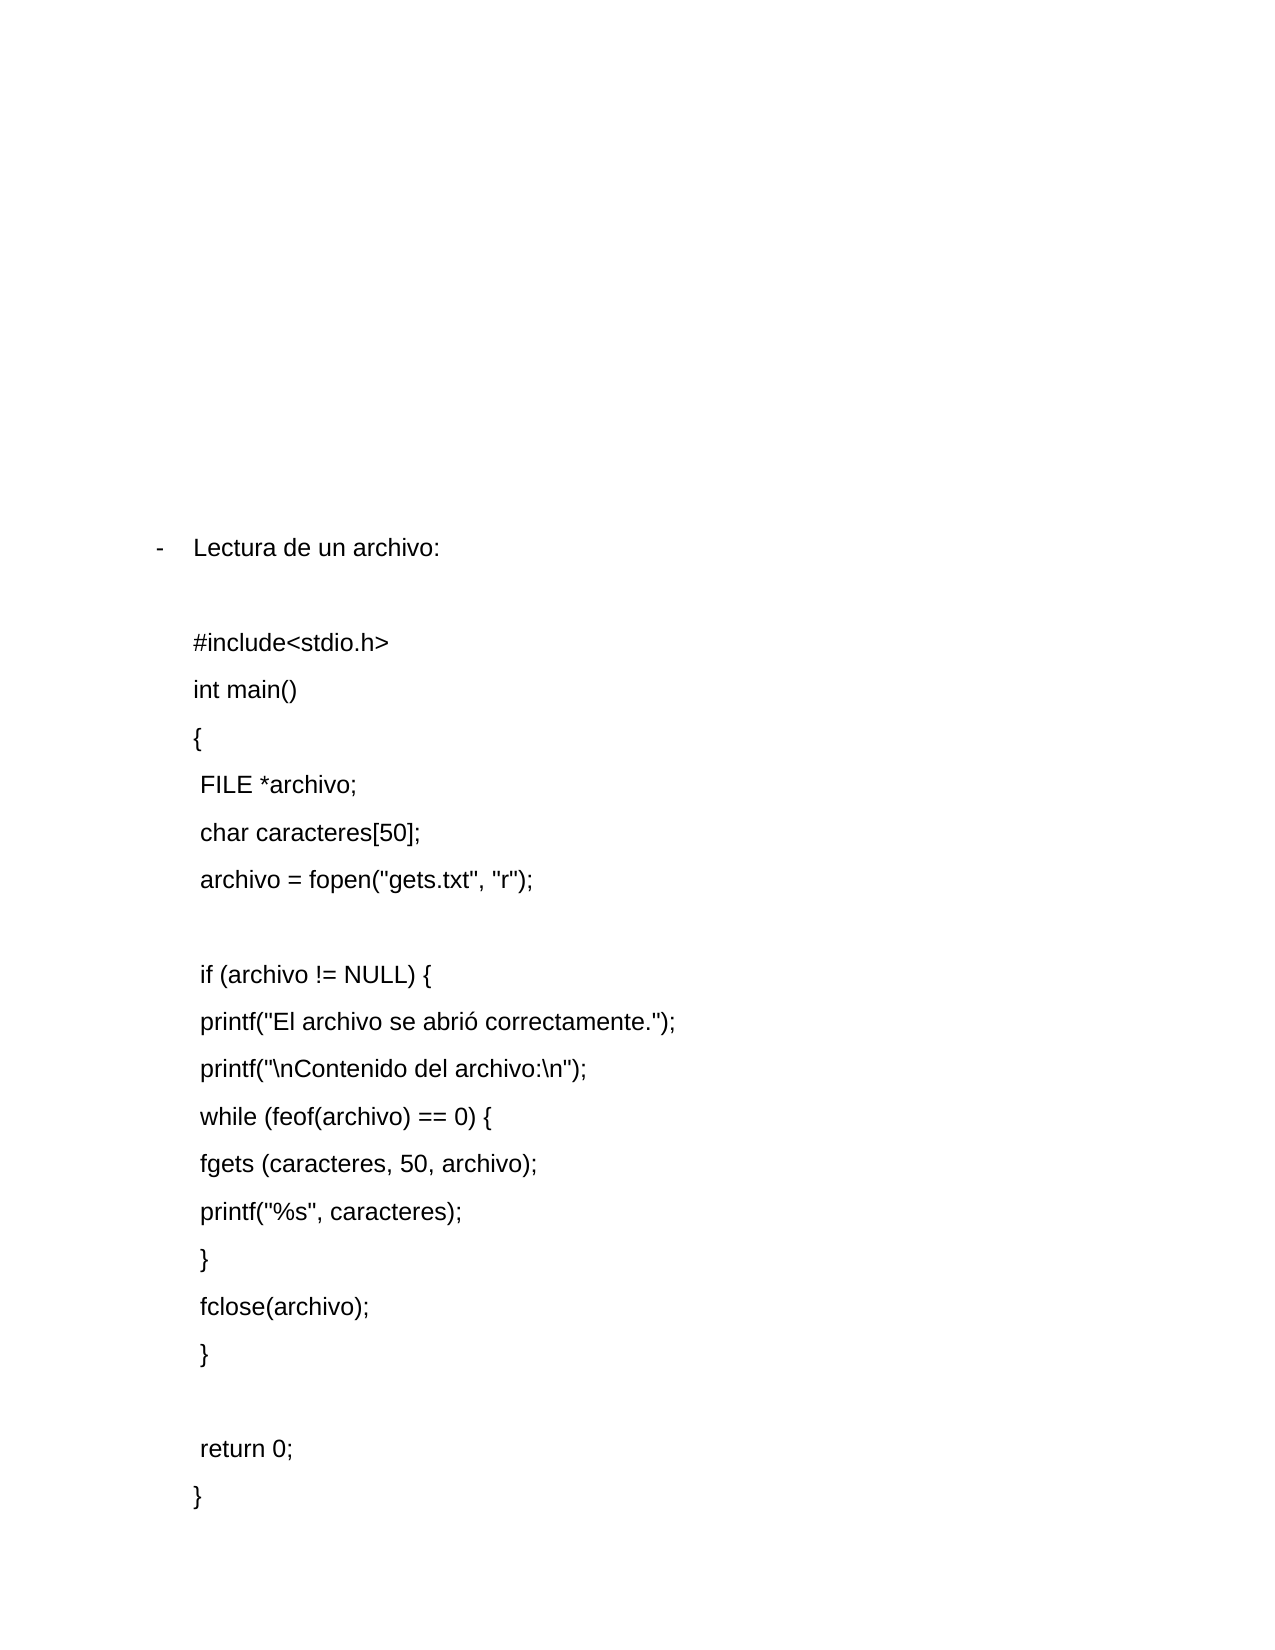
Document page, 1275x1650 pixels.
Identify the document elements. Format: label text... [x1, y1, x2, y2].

list #include<stdio.h> [193, 628, 1205, 657]
list fclose(archivo); [193, 1291, 1205, 1320]
list if (archivo != NULL) { [193, 960, 1205, 988]
list char caracteres[50]; [193, 817, 1205, 846]
list } [193, 1481, 1205, 1510]
list int main() [193, 675, 1205, 704]
list printf("%s", caracteres); [193, 1197, 1205, 1225]
list } [193, 1244, 1205, 1273]
list printf("\nContenido del archivo:\n"); [193, 1054, 1205, 1083]
list { [193, 723, 1205, 751]
list } [193, 1339, 1205, 1368]
list while (feof(archivo) == 0) { [193, 1102, 1205, 1131]
list archivo = fopen("gets.txt", "r"); [193, 865, 1205, 894]
list fgets (caracteres, 50, archivo); [193, 1149, 1205, 1178]
list return 0; [193, 1434, 1205, 1462]
list Lectura de un archivo: [156, 533, 1205, 562]
list FILE *archivo; [193, 770, 1205, 799]
list printf("El archivo se abrió correctamente."); [193, 1007, 1205, 1036]
